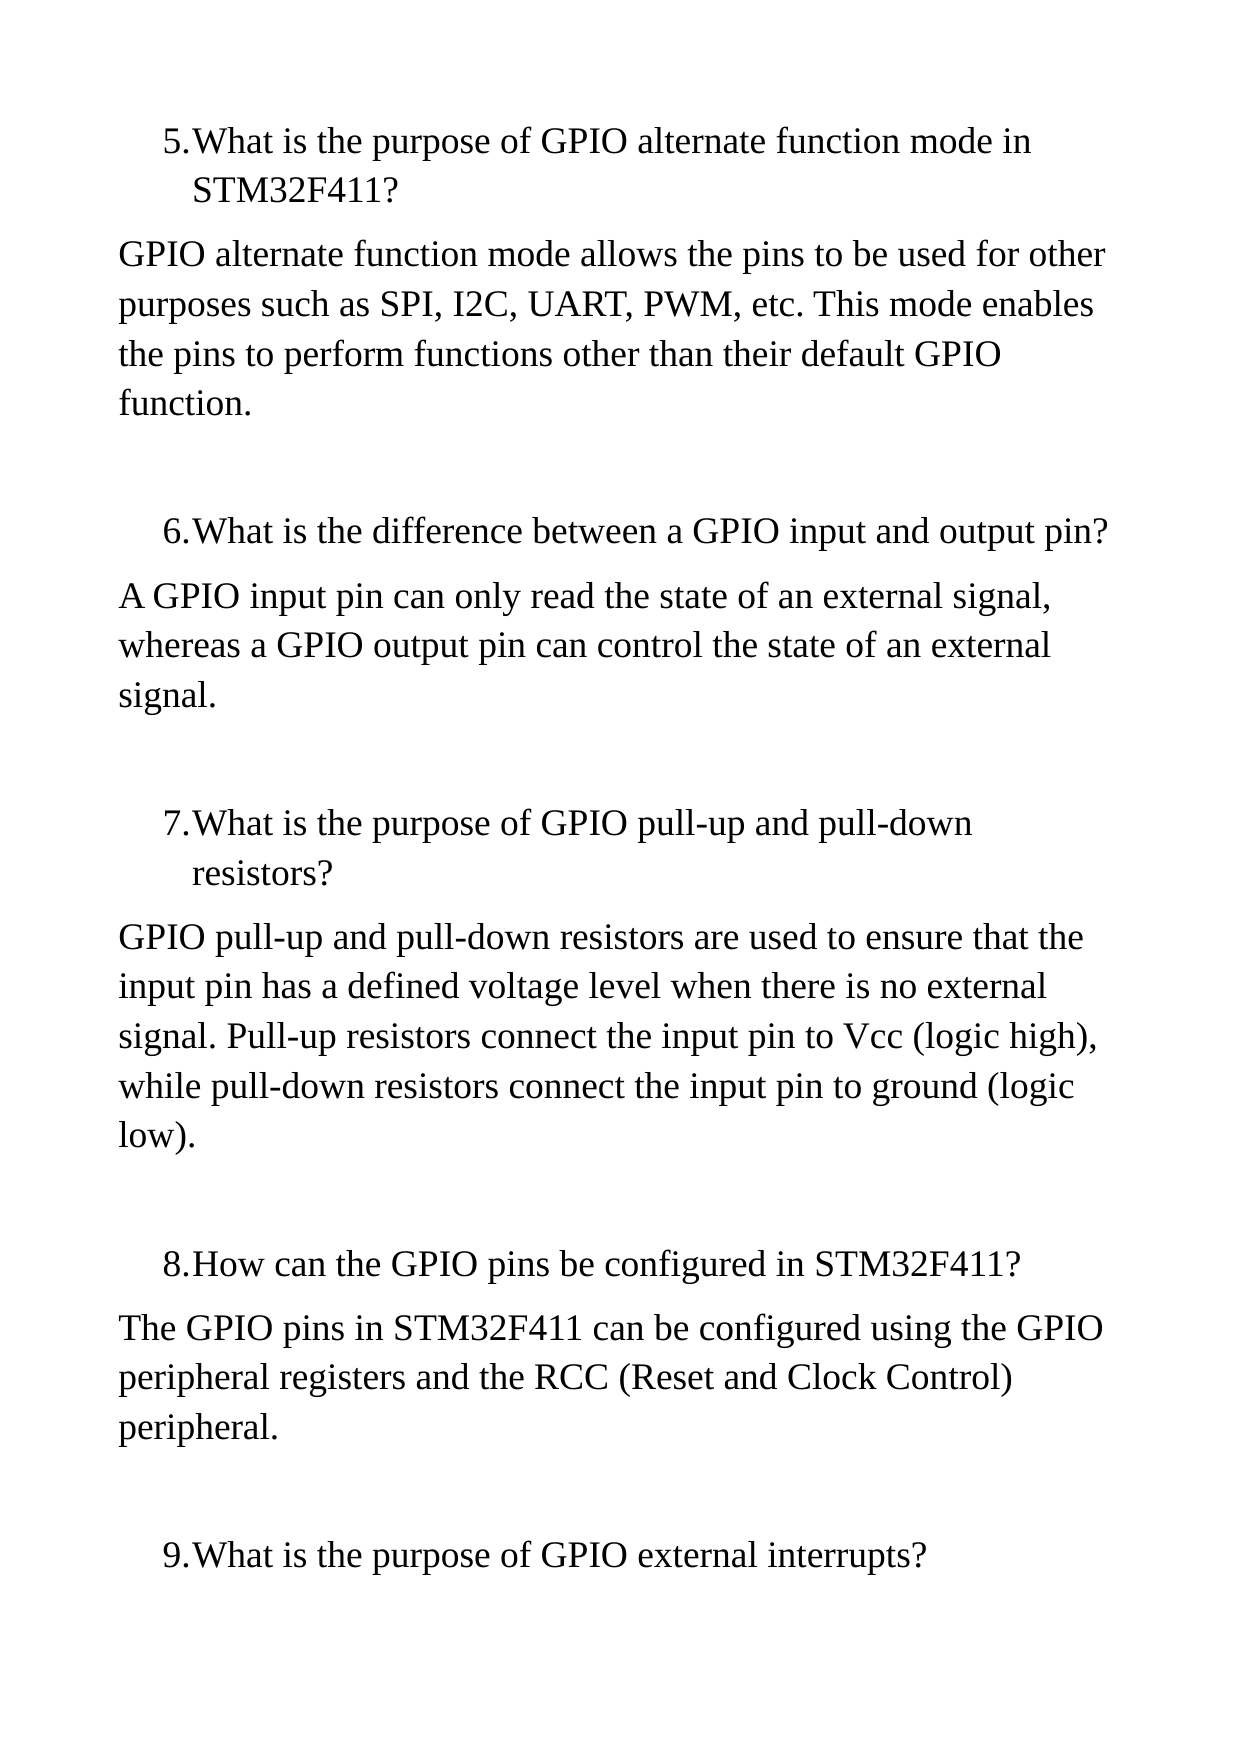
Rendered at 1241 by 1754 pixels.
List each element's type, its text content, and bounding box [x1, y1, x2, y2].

text A GPIO input pin can only read the state of an external signal, whereas a GPIO output pin can control the state of an external signal. [118, 573, 1122, 715]
text The GPIO pins in STM32F411 can be configured using the GPIO peripheral registers and the RCC (Reset and Clock Control) peripheral. [118, 1305, 1122, 1447]
list What is the difference between a GPIO input and output pin? [162, 509, 1122, 552]
list What is the purpose of GPIO alternate function mode in STM32F411? [162, 118, 1122, 211]
list What is the purpose of GPIO pull-up and pull-down resistors? [162, 801, 1122, 893]
text GPIO alternate function mode allows the pins to be used for other purposes such as SPI, I2C, UART, PWM, etc. This mode enables the pins to perform functions other than their default GPIO function. [118, 232, 1122, 424]
text GPIO pull-up and pull-down resistors are used to ensure that the input pin has a defined voltage level when there is no external signal. Pull-up resistors connect the input pin to Vcc (logic high), while pull-down resistors connect the input pin to ground (logic low). [118, 914, 1122, 1156]
list How can the GPIO pins be configured in STM32F411? [162, 1241, 1122, 1284]
list What is the purpose of GPIO external interrupts? [162, 1533, 1122, 1576]
